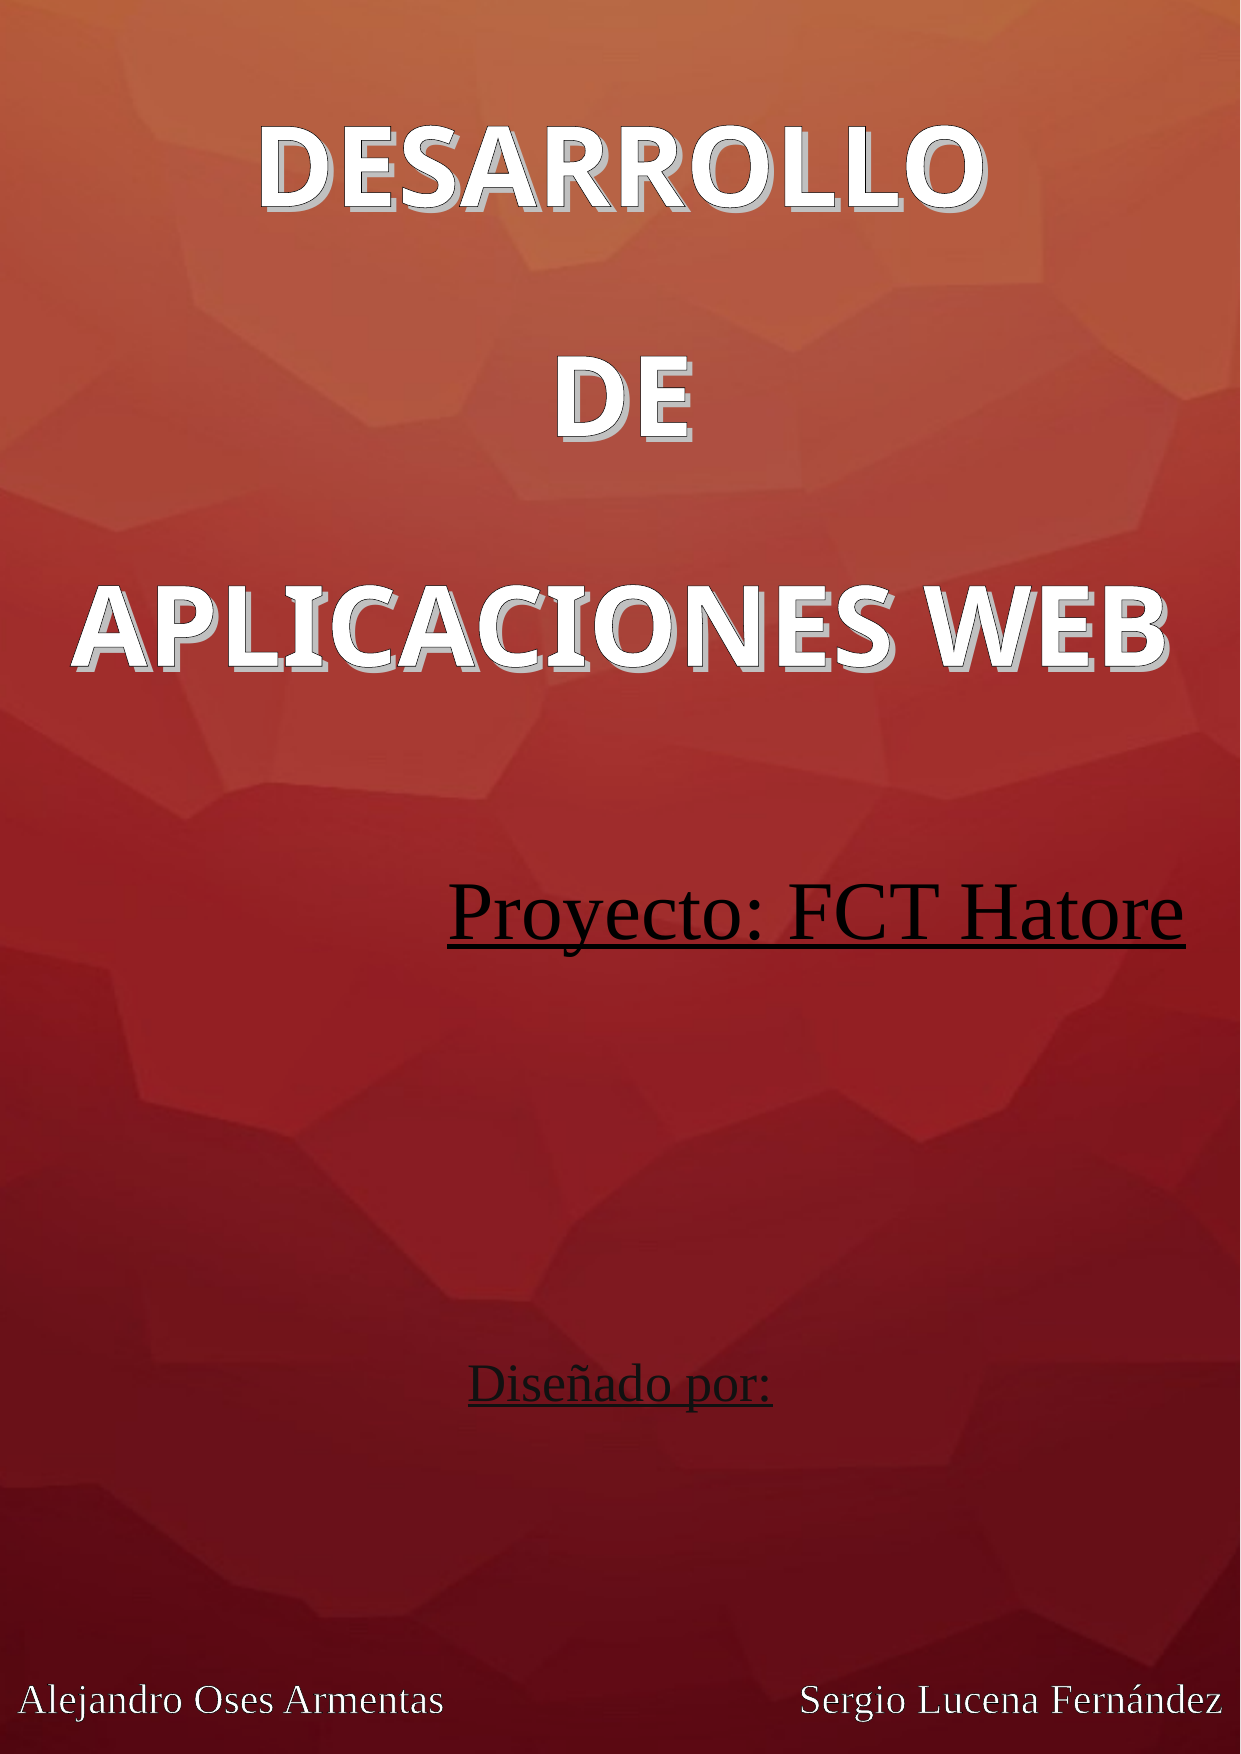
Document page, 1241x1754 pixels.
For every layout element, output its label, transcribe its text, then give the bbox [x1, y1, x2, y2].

text APLICACIONES WEB [0, 546, 1240, 699]
text DE [0, 316, 1240, 469]
text Alejandro Oses Armentas Sergio Lucena Fernández [0, 1674, 1240, 1722]
text Diseñado por: [0, 1351, 1240, 1413]
picture [0, 0, 1241, 1754]
text Proyecto: FCT Hatore [0, 862, 1240, 958]
text DESARROLLO [0, 86, 1240, 239]
